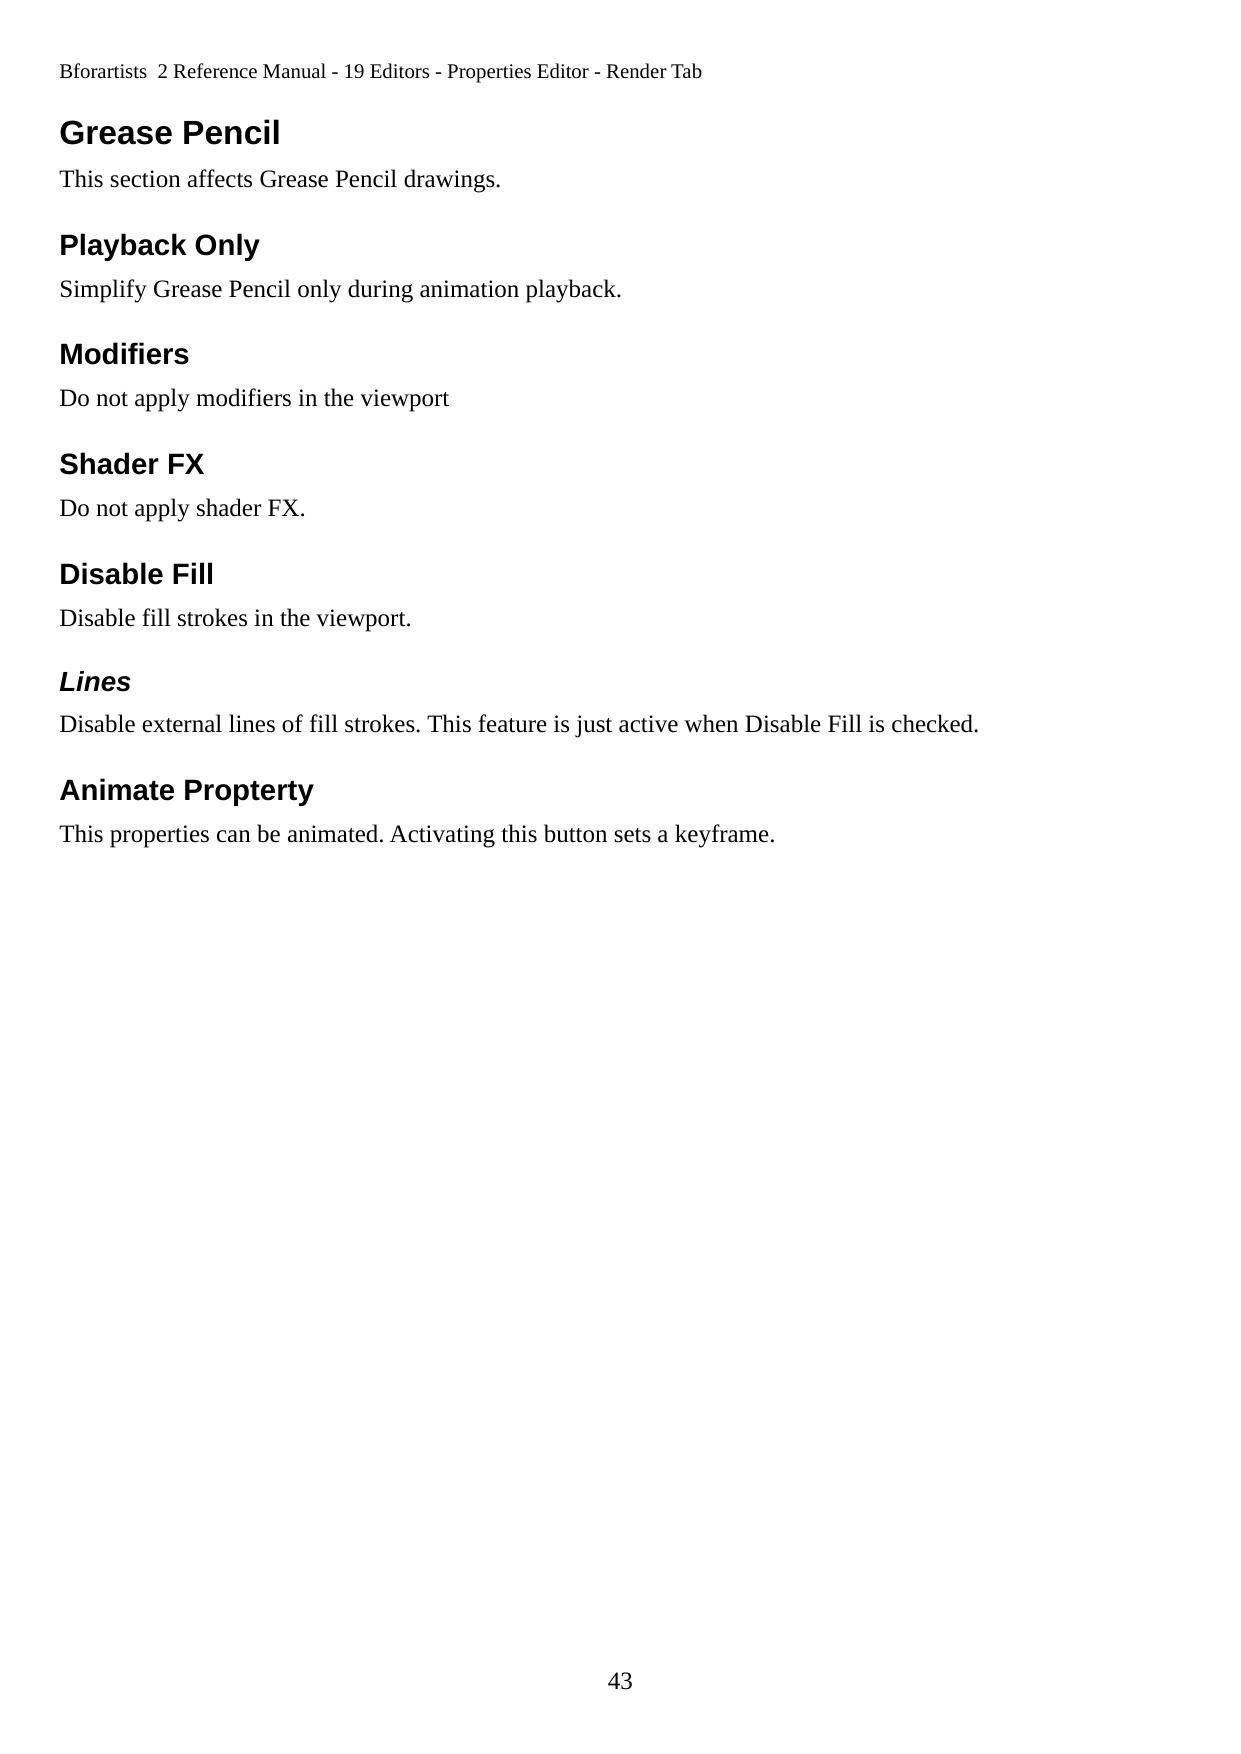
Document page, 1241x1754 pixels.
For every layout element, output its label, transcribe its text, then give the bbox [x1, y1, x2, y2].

subtitle Animate Propterty [59, 773, 1181, 807]
text This section affects Grease Pencil drawings. [59, 164, 1181, 192]
subtitle Disable Fill [59, 557, 1181, 591]
subtitle Modifiers [59, 337, 1181, 371]
subtitle Shader FX [59, 447, 1181, 481]
text Simplify Grease Pencil only during animation playback. [59, 274, 1181, 302]
text Disable fill strokes in the viewport. [59, 603, 1181, 632]
subtitle Grease Pencil [59, 113, 1181, 151]
text Do not apply shader FX. [59, 493, 1181, 522]
subtitle Lines [59, 665, 1181, 697]
text Do not apply modifiers in the viewport [59, 383, 1181, 412]
text This properties can be animated. Activating this button sets a keyframe. [59, 819, 1181, 848]
text Disable external lines of fill strokes. This feature is just active when Disable Fill is checked. [59, 709, 1181, 738]
subtitle Playback Only [59, 227, 1181, 261]
